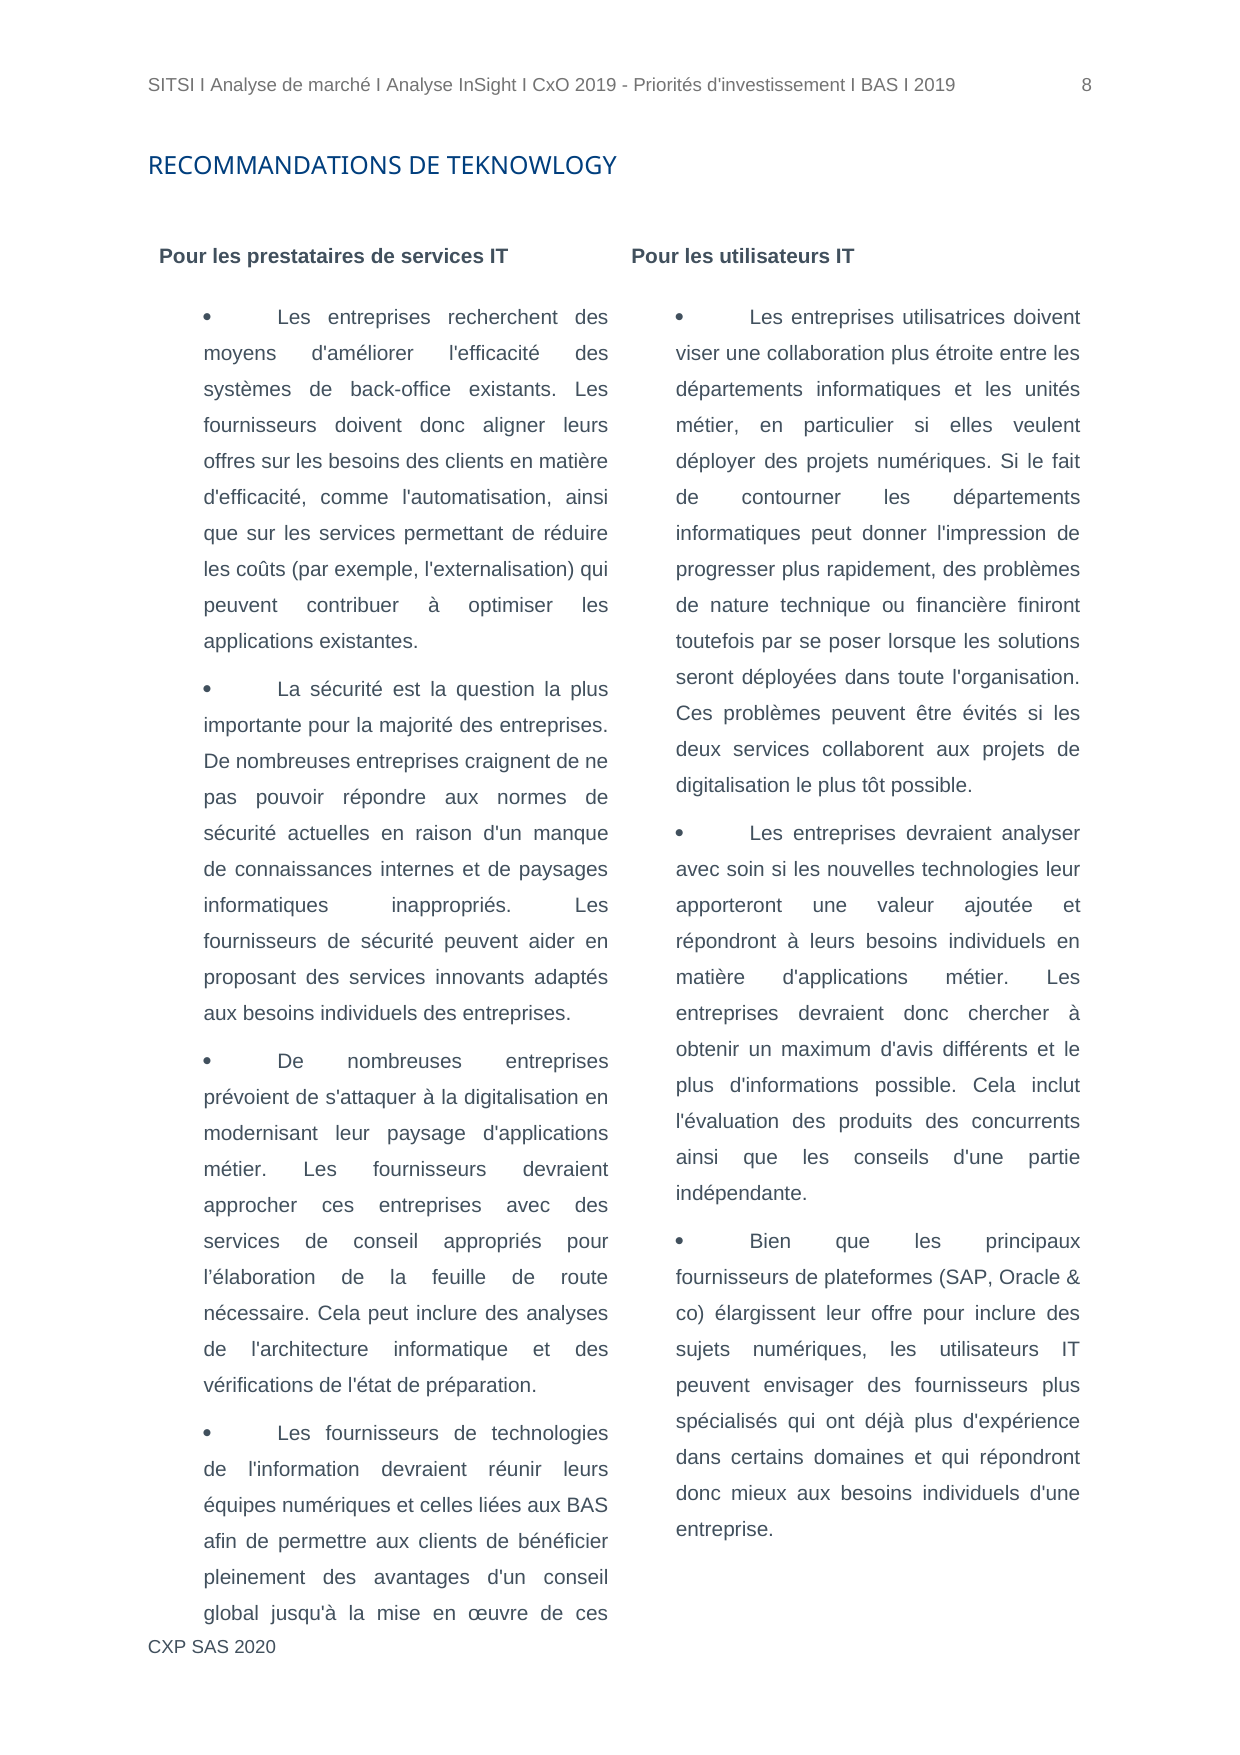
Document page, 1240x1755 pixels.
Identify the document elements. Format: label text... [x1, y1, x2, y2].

table_header Pour les prestataires de services IT [148, 232, 620, 293]
table_cell Les entreprises recherchent des moyens d'améliorer l'efficacité des systèmes de back-office existants. Les fournisseurs doivent donc aligner leurs offres sur les besoins des clients en matière d'efficacité, comme l'automatisation, ainsi que sur les services permettant de réduire les coûts (par exemple, l'externalisation) qui peuvent contribuer à optimiser les applications existantes. La sécurité est la question la plus importante pour la majorité des entreprises. De nombreuses entreprises craignent de ne pas pouvoir répondre aux normes de sécurité actuelles en raison d'un manque de connaissances internes et de paysages informatiques inappropriés. Les fournisseurs de sécurité peuvent aider en proposant des services innovants adaptés aux besoins individuels des entreprises. De nombreuses entreprises prévoient de s'attaquer à la digitalisation en modernisant leur paysage d'applications métier. Les fournisseurs devraient approcher ces entreprises avec des services de conseil appropriés pour l’élaboration de la feuille de route nécessaire. Cela peut inclure des analyses de l'architecture informatique et des vérifications de l'état de préparation. Les fournisseurs de technologies de l'information devraient réunir leurs équipes numériques et celles liées aux BAS afin de permettre aux clients de bénéficier pleinement des avantages d'un conseil global jusqu'à la mise en œuvre de ces [148, 293, 620, 1625]
table_header Pour les utilisateurs IT [620, 232, 1092, 293]
subtitle RecommandationS de Teknowlogy [148, 148, 1092, 182]
table_cell Les entreprises utilisatrices doivent viser une collaboration plus étroite entre les départements informatiques et les unités métier, en particulier si elles veulent déployer des projets numériques. Si le fait de contourner les départements informatiques peut donner l'impression de progresser plus rapidement, des problèmes de nature technique ou financière finiront toutefois par se poser lorsque les solutions seront déployées dans toute l'organisation. Ces problèmes peuvent être évités si les deux services collaborent aux projets de digitalisation le plus tôt possible. Les entreprises devraient analyser avec soin si les nouvelles technologies leur apporteront une valeur ajoutée et répondront à leurs besoins individuels en matière d'applications métier. Les entreprises devraient donc chercher à obtenir un maximum d'avis différents et le plus d'informations possible. Cela inclut l'évaluation des produits des concurrents ainsi que les conseils d'une partie indépendante. Bien que les principaux fournisseurs de plateformes (SAP, Oracle & co) élargissent leur offre pour inclure des sujets numériques, les utilisateurs IT peuvent envisager des fournisseurs plus spécialisés qui ont déjà plus d'expérience dans certains domaines et qui répondront donc mieux aux besoins individuels d'une entreprise. [620, 293, 1092, 1625]
